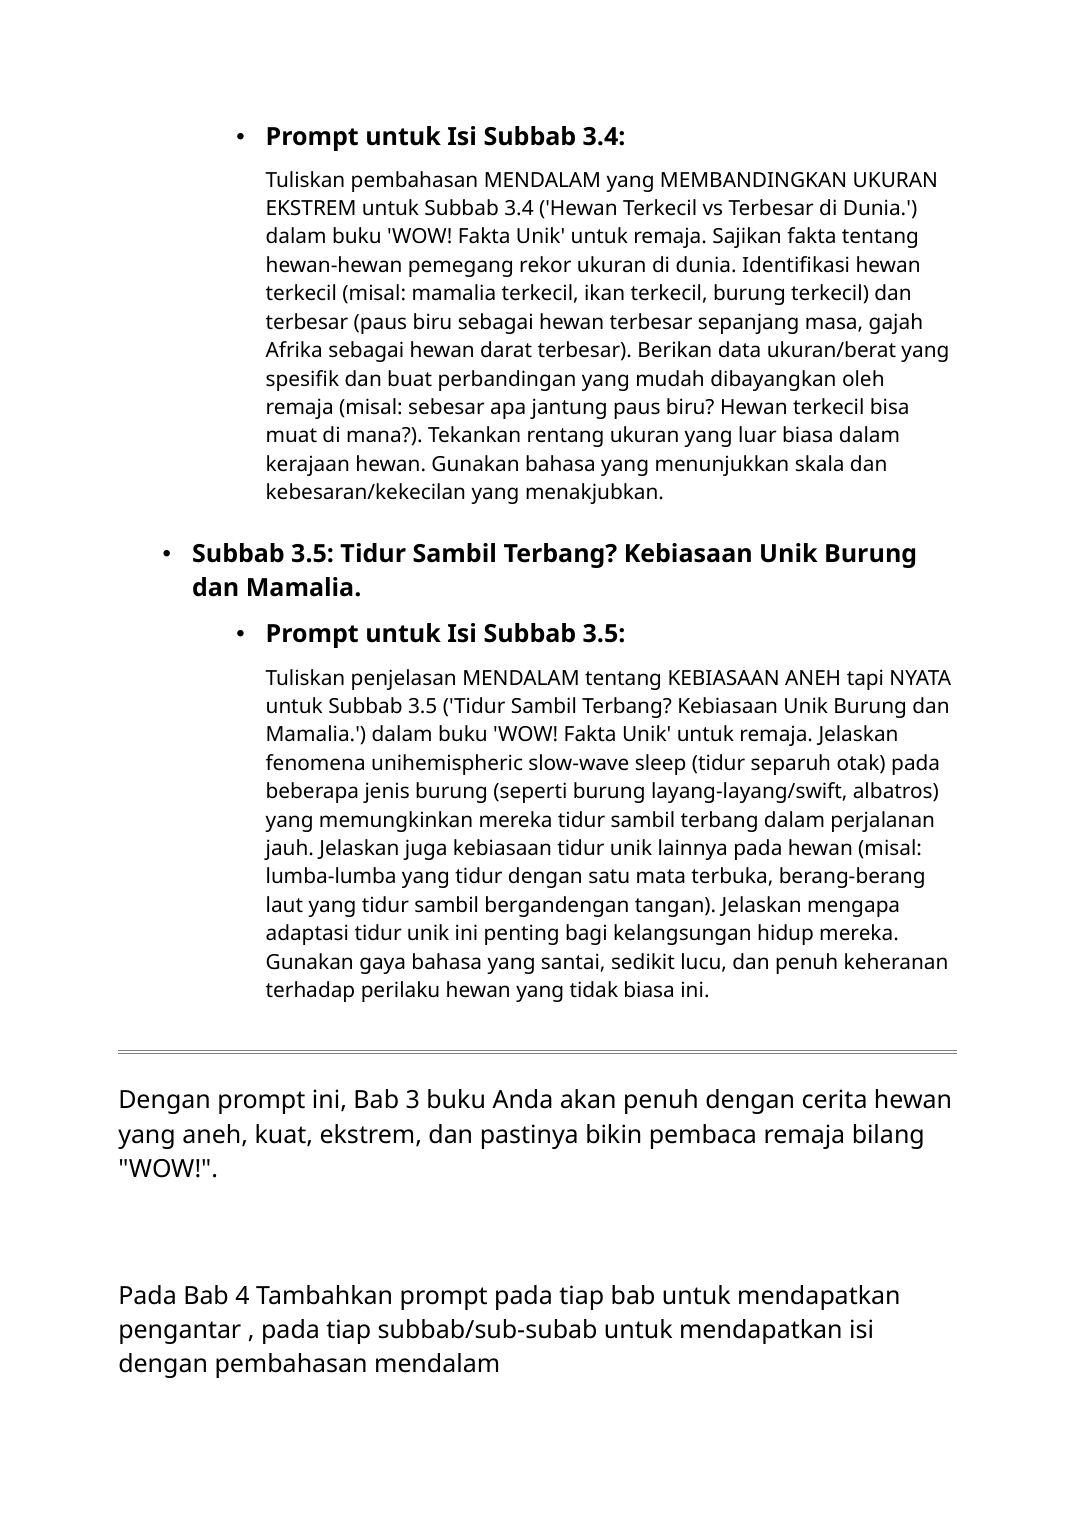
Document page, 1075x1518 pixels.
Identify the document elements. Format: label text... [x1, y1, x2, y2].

list Subbab 3.5: Tidur Sambil Terbang? Kebiasaan Unik Burung dan Mamalia. [162, 535, 957, 603]
list Tuliskan pembahasan MENDALAM yang MEMBANDINGKAN UKURAN EKSTREM untuk Subbab 3.4 ('Hewan Terkecil vs Terbesar di Dunia.') dalam buku 'WOW! Fakta Unik' untuk remaja. Sajikan fakta tentang hewan-hewan pemegang rekor ukuran di dunia. Identifikasi hewan terkecil (misal: mamalia terkecil, ikan terkecil, burung terkecil) dan terbesar (paus biru sebagai hewan terbesar sepanjang masa, gajah Afrika sebagai hewan darat terbesar). Berikan data ukuran/berat yang spesifik dan buat perbandingan yang mudah dibayangkan oleh remaja (misal: sebesar apa jantung paus biru? Hewan terkecil bisa muat di mana?). Tekankan rentang ukuran yang luar biasa dalam kerajaan hewan. Gunakan bahasa yang menunjukkan skala dan kebesaran/kekecilan yang menakjubkan. [236, 165, 957, 506]
text Dengan prompt ini, Bab 3 buku Anda akan penuh dengan cerita hewan yang aneh, kuat, ekstrem, dan pastinya bikin pembaca remaja bilang "WOW!". [118, 1082, 957, 1184]
list Tuliskan penjelasan MENDALAM tentang KEBIASAAN ANEH tapi NYATA untuk Subbab 3.5 ('Tidur Sambil Terbang? Kebiasaan Unik Burung dan Mamalia.') dalam buku 'WOW! Fakta Unik' untuk remaja. Jelaskan fenomena unihemispheric slow-wave sleep (tidur separuh otak) pada beberapa jenis burung (seperti burung layang-layang/swift, albatros) yang memungkinkan mereka tidur sambil terbang dalam perjalanan jauh. Jelaskan juga kebiasaan tidur unik lainnya pada hewan (misal: lumba-lumba yang tidur dengan satu mata terbuka, berang-berang laut yang tidur sambil bergandengan tangan). Jelaskan mengapa adaptasi tidur unik ini penting bagi kelangsungan hidup mereka. Gunakan gaya bahasa yang santai, sedikit lucu, dan penuh keheranan terhadap perilaku hewan yang tidak biasa ini. [236, 663, 957, 1004]
text Pada Bab 4 Tambahkan prompt pada tiap bab untuk mendapatkan pengantar , pada tiap subbab/sub-subab untuk mendapatkan isi dengan pembahasan mendalam [118, 1277, 957, 1380]
list Prompt untuk Isi Subbab 3.4: [236, 118, 957, 152]
list Prompt untuk Isi Subbab 3.5: [236, 616, 957, 650]
